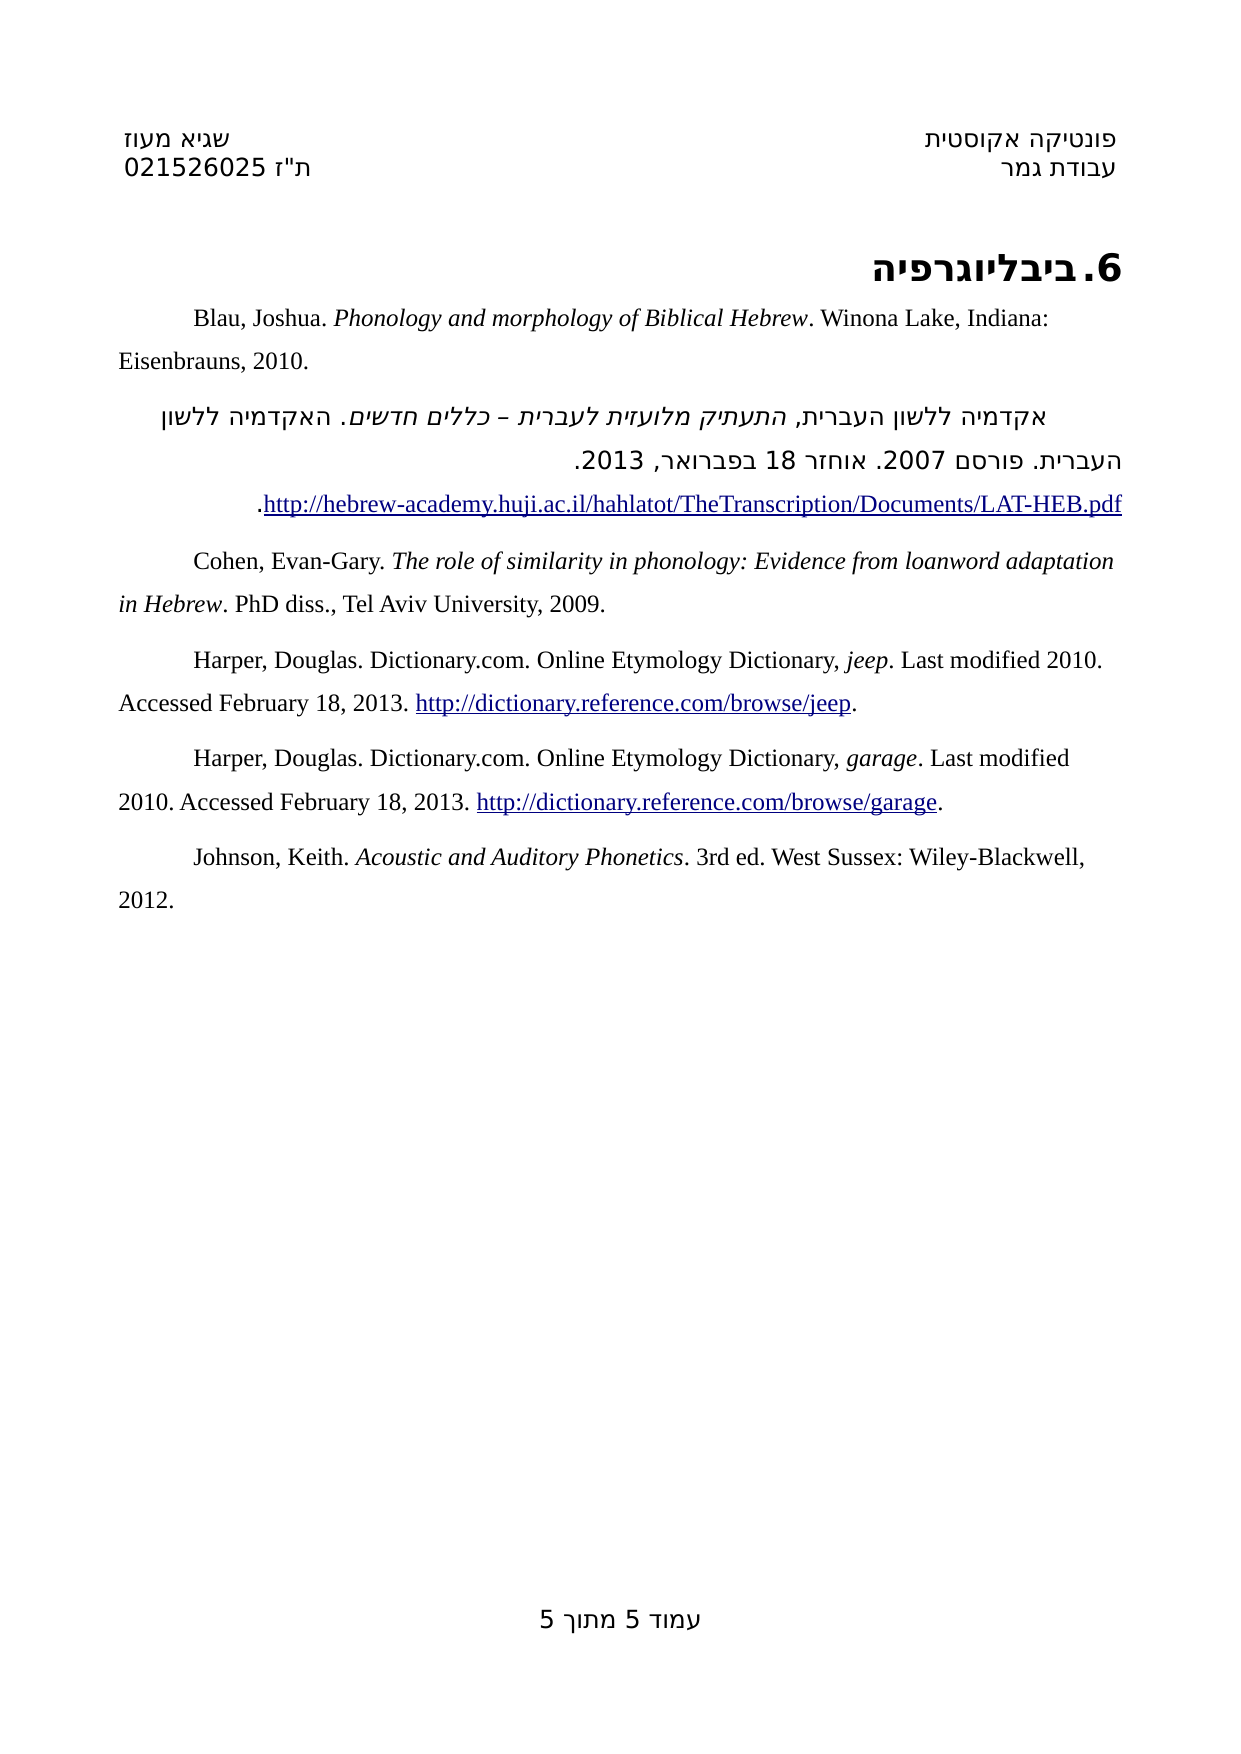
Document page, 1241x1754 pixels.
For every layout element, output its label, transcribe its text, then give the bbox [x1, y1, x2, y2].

text Harper, Douglas. Dictionary.com. Online Etymology Dictionary, garage. Last modified 2010. Accessed February 18, 2013. http://dictionary.reference.com/browse/garage. [118, 743, 1122, 815]
text אקדמיה ללשון העברית, התעתיק מלועזית לעברית – כללים חדשים. האקדמיה ללשון העברית. פורסם 2007. אוחזר 18 בפברואר, 2013. http://hebrew-academy.huji.ac.il/hahlatot/TheTranscription/Documents/LAT-HEB.pdf. [118, 402, 1122, 519]
text Johnson, Keith. Acoustic and Auditory Phonetics. 3rd ed. West Sussex: Wiley-Blackwell, 2012. [118, 842, 1122, 914]
text Harper, Douglas. Dictionary.com. Online Etymology Dictionary, jeep. Last modified 2010. Accessed February 18, 2013. http://dictionary.reference.com/browse/jeep. [118, 645, 1122, 717]
subtitle ביבליוגרפיה [118, 247, 1122, 291]
text Cohen, Evan-Gary. The role of similarity in phonology: Evidence from loanword adaptation in Hebrew. PhD diss., Tel Aviv University, 2009. [118, 546, 1122, 618]
text Blau, Joshua. Phonology and morphology of Biblical Hebrew. Winona Lake, Indiana: Eisenbrauns, 2010. [118, 303, 1122, 375]
